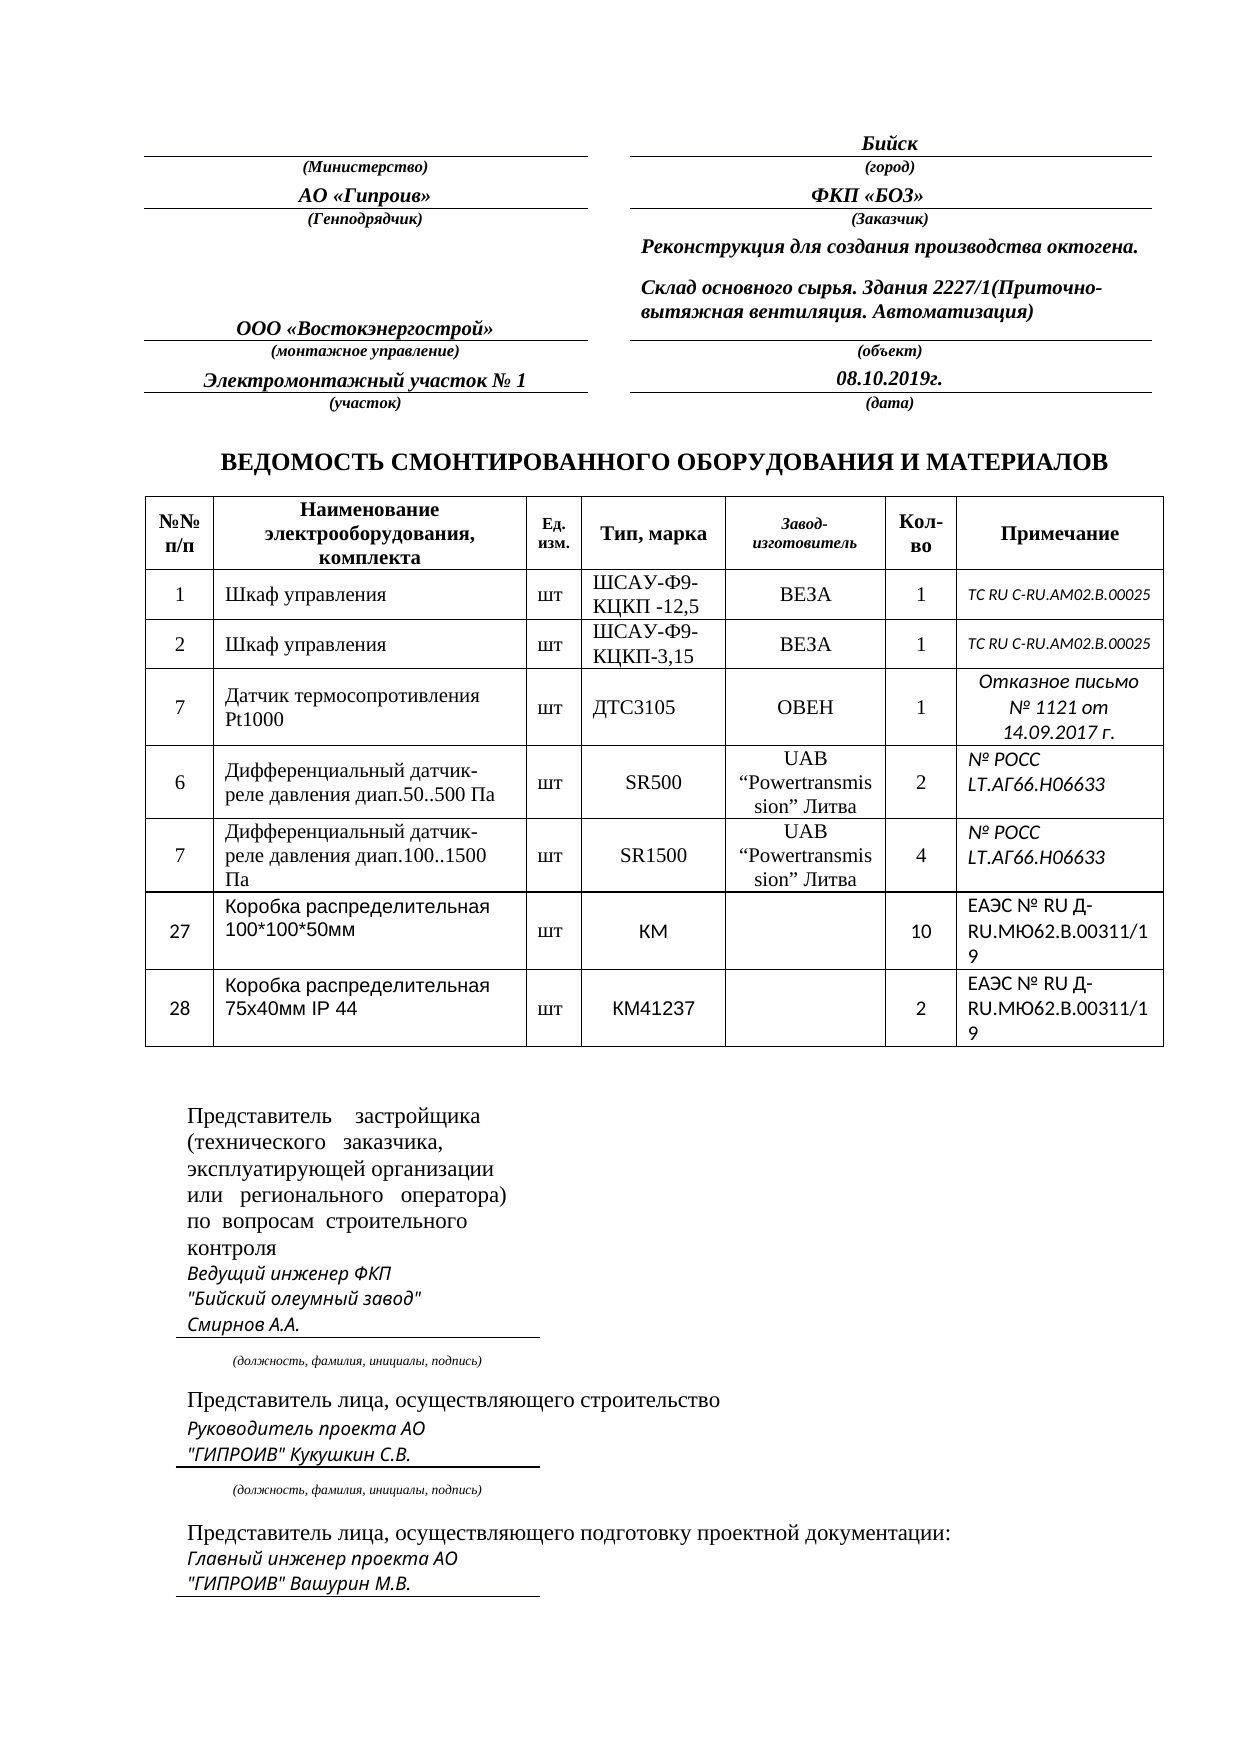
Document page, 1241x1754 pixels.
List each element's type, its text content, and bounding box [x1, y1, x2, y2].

table_cell шт [527, 570, 581, 618]
table_cell (объект) [630, 341, 1152, 366]
table_cell ШСАУ-Ф9-КЦКП -12,5 [582, 570, 725, 618]
table_cell ФКП «БОЗ» [630, 183, 1152, 208]
table_cell Датчик термосопротивления Pt1000 [214, 669, 526, 745]
table_cell шт [527, 970, 581, 1046]
table_cell [540, 1260, 1161, 1337]
table_cell КМ41237 [582, 970, 725, 1046]
table_cell КМ [582, 893, 725, 969]
table_cell шт [527, 669, 581, 745]
table_cell [726, 893, 885, 969]
table_cell [540, 1337, 1161, 1382]
table_cell Шкаф управления [214, 570, 526, 618]
table_header [540, 1076, 1161, 1260]
table_cell № POCC LT.AГ66.H06633 [957, 819, 1163, 891]
table_cell [540, 1466, 1161, 1512]
table_cell Ведущий инженер ФКП "Бийский олеумный завод" Смирнов А.А. [176, 1260, 540, 1337]
table_cell [588, 208, 629, 234]
table_cell ООО «Востокэнергострой» [144, 234, 588, 340]
table_cell Главный инженер проекта АО "ГИПРОИВ" Вашурин М.В. [176, 1545, 540, 1596]
table_cell (Генподрядчик) [144, 209, 588, 234]
table_cell ЕАЭС № RU Д-RU.МЮ62.В.00311/19 [957, 970, 1163, 1046]
table_cell шт [527, 819, 581, 891]
table_cell 7 [146, 819, 213, 891]
table_header [144, 118, 588, 156]
table_header №№ п/п [146, 497, 213, 569]
table_header Наименование электрооборудования, комплекта [214, 497, 526, 569]
table_cell 6 [146, 746, 213, 818]
table_cell [1051, 1512, 1161, 1545]
table_cell шт [527, 746, 581, 818]
table_cell [540, 1545, 1161, 1596]
table_cell ВЕЗА [726, 570, 885, 618]
table_cell № POCC LT.AГ66.H06633 [957, 746, 1163, 818]
table_cell (Министерство) [144, 157, 588, 182]
table_cell ТС RU C-RU.АМ02.В.00025 [957, 620, 1163, 668]
table_header Кол-во [886, 497, 956, 569]
table_header Примечание [957, 497, 1163, 569]
table_cell [588, 366, 629, 392]
table_cell 10 [886, 893, 956, 969]
table_cell [588, 340, 629, 366]
table_cell [588, 183, 629, 208]
table_cell (город) [630, 157, 1152, 182]
table_cell Дифференциальный датчик-реле давления диап.50..500 Па [214, 746, 526, 818]
table_cell 1 [886, 620, 956, 668]
table_cell ВЕЗА [726, 620, 885, 668]
table_cell 08.10.2019г. [630, 366, 1152, 392]
table_cell [540, 1415, 1161, 1466]
table_cell ШСАУ-Ф9-КЦКП-3,15 [582, 620, 725, 668]
table_cell SR500 [582, 746, 725, 818]
table_cell ОВЕН [726, 669, 885, 745]
table_cell [726, 970, 885, 1046]
text ВЕДОМОСТЬ СМОНТИРОВАННОГО ОБОРУДОВАНИЯ И МАТЕРИАЛОВ [177, 447, 1152, 476]
table_cell 2 [886, 970, 956, 1046]
table_cell ЕАЭС № RU Д-RU.МЮ62.В.00311/19 [957, 893, 1163, 969]
table_cell SR1500 [582, 819, 725, 891]
table_cell Отказное письмо № 1121 от 14.09.2017 г. [957, 669, 1163, 745]
table_cell UAB “Powertransmission” Литва [726, 819, 885, 891]
table_cell Реконструкция для создания производства октогена. Склад основного сырья. Здания 2227/1(Приточно-вытяжная вентиляция. Автоматизация) [630, 234, 1152, 340]
table_cell шт [527, 893, 581, 969]
table_cell 4 [886, 819, 956, 891]
table_header Завод-изготовитель [726, 497, 885, 569]
table_cell 1 [886, 570, 956, 618]
table_cell (участок) [144, 393, 588, 418]
table_cell Шкаф управления [214, 620, 526, 668]
table_cell 7 [146, 669, 213, 745]
table_cell [588, 156, 629, 182]
table_cell (Заказчик) [630, 209, 1152, 234]
table_cell (должность, фамилия, инициалы, подпись) [176, 1468, 540, 1512]
table_cell 2 [146, 620, 213, 668]
table_cell (должность, фамилия, инициалы, подпись) [176, 1338, 540, 1382]
table_cell Электромонтажный участок № 1 [144, 366, 588, 392]
table_cell Представитель лица, осуществляющего строительство [176, 1383, 832, 1415]
table_header Представитель застройщика (технического заказчика, эксплуатирующей организации или регионального оператора) по вопросам строительного контроля [176, 1076, 540, 1260]
table_cell UAB “Powertransmission” Литва [726, 746, 885, 818]
table_cell Коробка распределительная 75х40мм IP 44 [214, 970, 526, 1046]
table_header Бийск [630, 118, 1152, 156]
table_cell Коробка распределительная 100*100*50мм [214, 893, 526, 969]
table_cell 2 [886, 746, 956, 818]
table_cell 1 [146, 570, 213, 618]
table_cell ДТС3105 [582, 669, 725, 745]
table_cell (дата) [630, 393, 1152, 418]
table_cell 28 [146, 970, 213, 1046]
table_header Ед. изм. [527, 497, 581, 569]
table_cell [832, 1383, 1161, 1415]
table_cell [588, 234, 629, 340]
table_cell АО «Гипроив» [144, 183, 588, 208]
table_cell 27 [146, 893, 213, 969]
table_cell Представитель лица, осуществляющего подготовку проектной документации: [176, 1512, 1051, 1545]
table_cell Дифференциальный датчик-реле давления диап.100..1500 Па [214, 819, 526, 891]
table_cell [588, 392, 629, 418]
table_cell Руководитель проекта АО "ГИПРОИВ" Кукушкин С.В. [176, 1415, 540, 1466]
table_cell (монтажное управление) [144, 341, 588, 366]
table_cell 1 [886, 669, 956, 745]
table_header [588, 118, 629, 156]
table_cell ТС RU C-RU.АМ02.В.00025 [957, 570, 1163, 618]
table_cell шт [527, 620, 581, 668]
table_header Тип, марка [582, 497, 725, 569]
